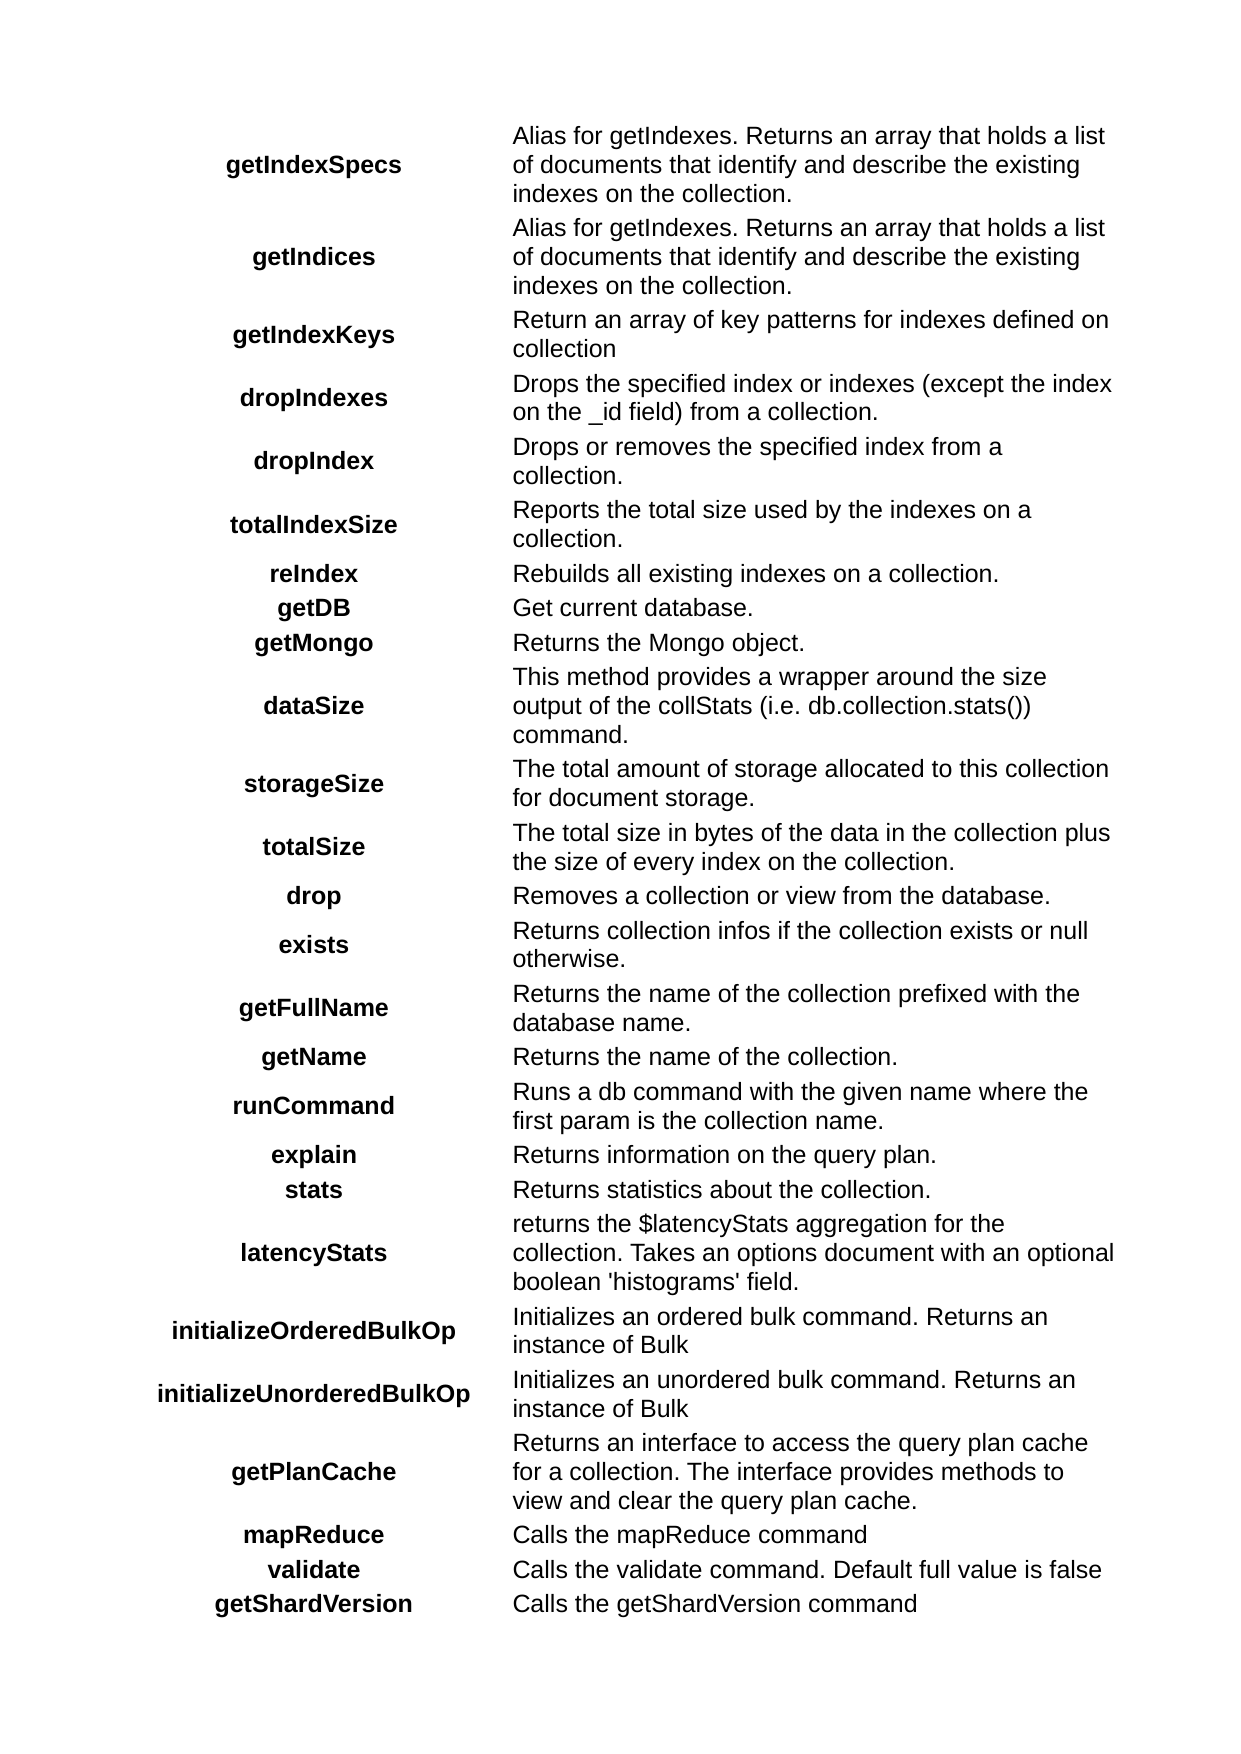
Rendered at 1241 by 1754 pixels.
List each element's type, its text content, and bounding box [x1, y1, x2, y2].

table_cell dropIndex [118, 429, 509, 492]
table_cell getShardVersion [118, 1586, 509, 1621]
table_cell Reports the total size used by the indexes on a collection. [509, 492, 1122, 556]
table_cell Returns statistics about the collection. [509, 1172, 1122, 1206]
table_cell Rebuilds all existing indexes on a collection. [509, 556, 1122, 590]
table_cell initializeUnorderedBulkOp [118, 1362, 509, 1425]
table_cell storageSize [118, 751, 509, 815]
table_cell getDB [118, 590, 509, 625]
table_cell getIndices [118, 210, 509, 302]
table_cell dropIndexes [118, 366, 509, 429]
table_cell getIndexKeys [118, 302, 509, 366]
table_cell The total amount of storage allocated to this collection for document storage. [509, 751, 1122, 815]
table_cell runCommand [118, 1074, 509, 1137]
table_cell Runs a db command with the given name where the first param is the collection name. [509, 1074, 1122, 1137]
table_cell exists [118, 913, 509, 976]
table_cell totalIndexSize [118, 492, 509, 556]
table_cell Drops or removes the specified index from a collection. [509, 429, 1122, 492]
table_cell reIndex [118, 556, 509, 590]
table_cell returns the $latencyStats aggregation for the collection. Takes an options document with an optional boolean 'histograms' field. [509, 1206, 1122, 1298]
table_cell Calls the validate command. Default full value is false [509, 1552, 1122, 1586]
table_cell getName [118, 1039, 509, 1074]
table_cell Returns the name of the collection. [509, 1039, 1122, 1074]
table_cell getMongo [118, 625, 509, 659]
table_cell initializeOrderedBulkOp [118, 1299, 509, 1362]
table_cell Initializes an ordered bulk command. Returns an instance of Bulk [509, 1299, 1122, 1362]
table_cell Calls the mapReduce command [509, 1517, 1122, 1552]
table_cell validate [118, 1552, 509, 1586]
table_cell The total size in bytes of the data in the collection plus the size of every index on the collection. [509, 815, 1122, 878]
table_cell Alias for getIndexes. Returns an array that holds a list of documents that identify and describe the existing indexes on the collection. [509, 210, 1122, 302]
table_cell stats [118, 1172, 509, 1206]
table_cell explain [118, 1137, 509, 1172]
table_cell Returns an interface to access the query plan cache for a collection. The interface provides methods to view and clear the query plan cache. [509, 1425, 1122, 1517]
table_cell Return an array of key patterns for indexes defined on collection [509, 302, 1122, 366]
table_cell getPlanCache [118, 1425, 509, 1517]
table_cell Calls the getShardVersion command [509, 1586, 1122, 1621]
table_cell Removes a collection or view from the database. [509, 878, 1122, 913]
table_cell mapReduce [118, 1517, 509, 1552]
table_cell latencyStats [118, 1206, 509, 1298]
table_cell Get current database. [509, 590, 1122, 625]
table_cell Returns the Mongo object. [509, 625, 1122, 659]
table_cell drop [118, 878, 509, 913]
table_cell Drops the specified index or indexes (except the index on the _id field) from a collection. [509, 366, 1122, 429]
table_cell totalSize [118, 815, 509, 878]
table_cell getFullName [118, 976, 509, 1039]
table_cell getIndexSpecs [118, 118, 509, 210]
table_cell Alias for getIndexes. Returns an array that holds a list of documents that identify and describe the existing indexes on the collection. [509, 118, 1122, 210]
table_cell This method provides a wrapper around the size output of the collStats (i.e. db.collection.stats()) command. [509, 659, 1122, 751]
table_cell Initializes an unordered bulk command. Returns an instance of Bulk [509, 1362, 1122, 1425]
table_cell Returns collection infos if the collection exists or null otherwise. [509, 913, 1122, 976]
table_cell dataSize [118, 659, 509, 751]
table_cell Returns the name of the collection prefixed with the database name. [509, 976, 1122, 1039]
table_cell Returns information on the query plan. [509, 1137, 1122, 1172]
